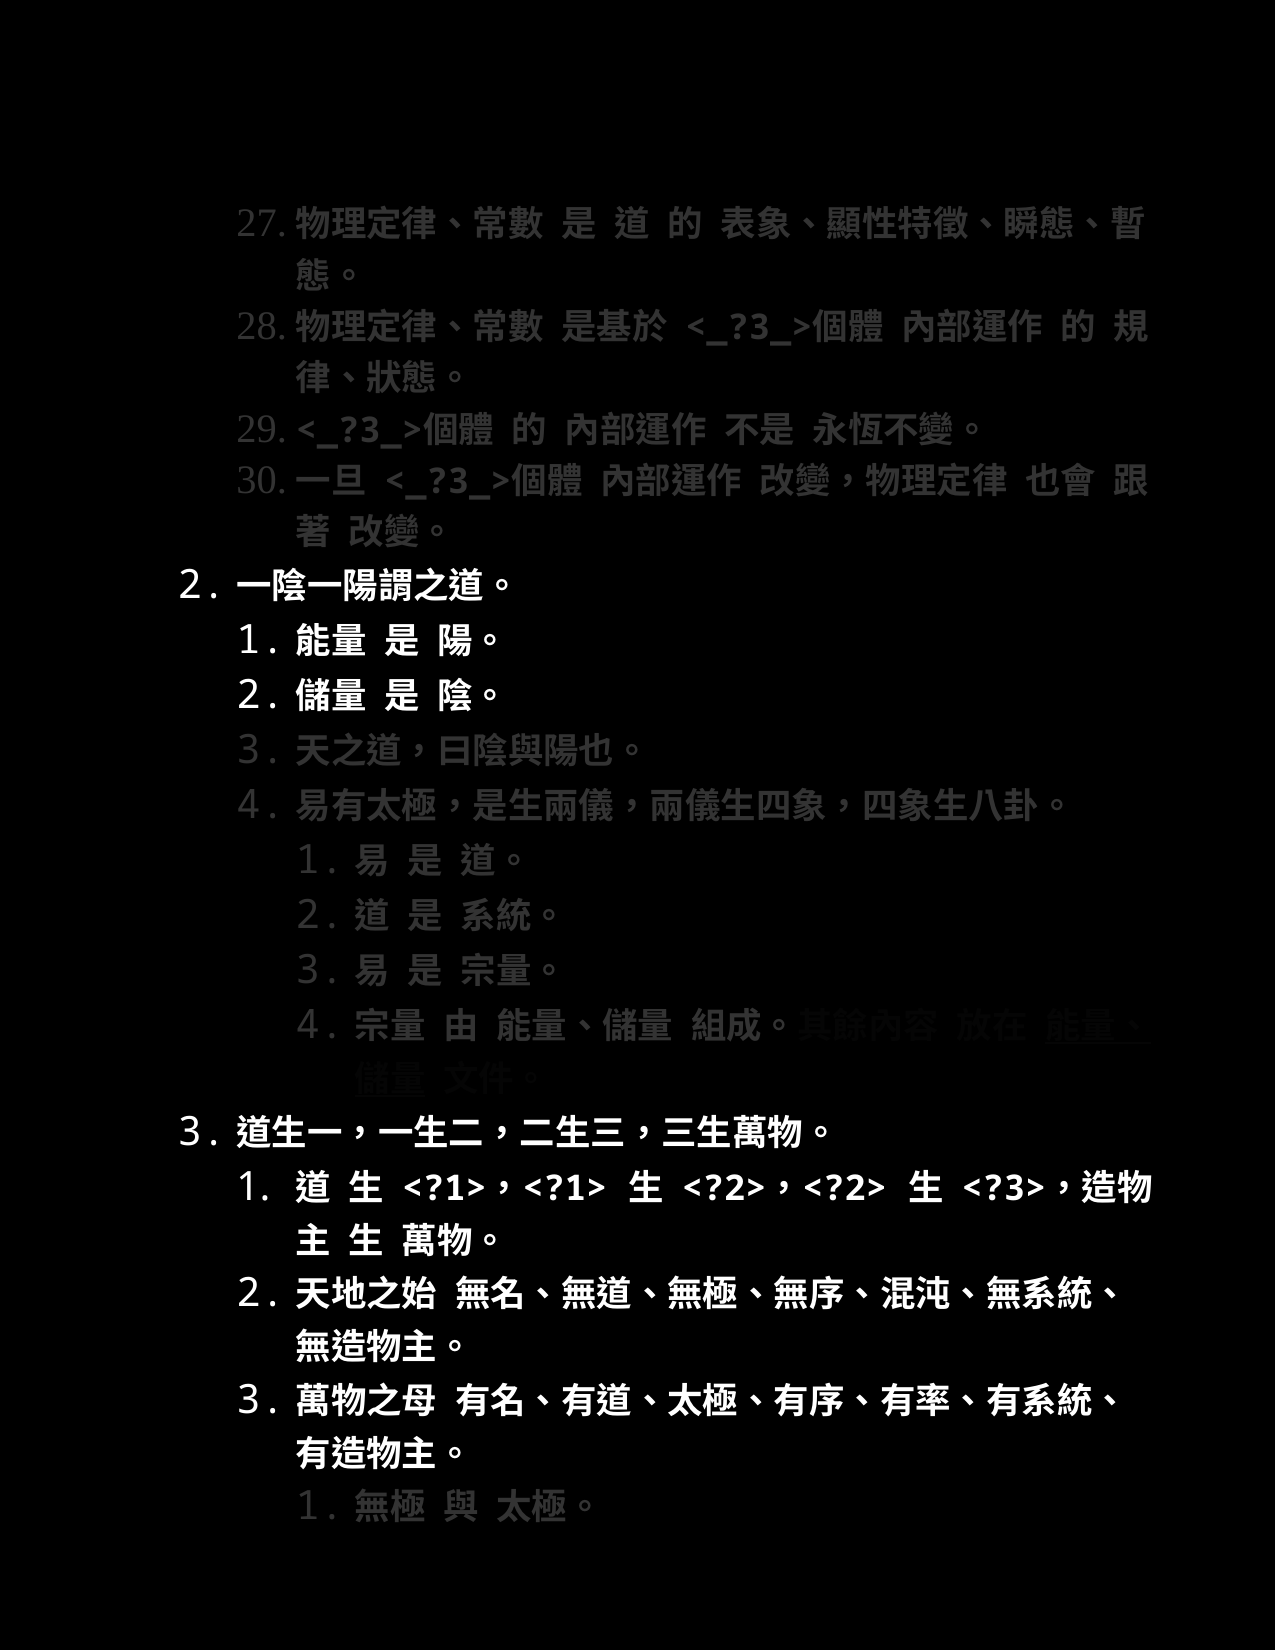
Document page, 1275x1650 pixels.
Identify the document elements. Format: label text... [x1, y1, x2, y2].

list 物理定律、常數 是 道 的 表象、顯性特徵、瞬態、暫態。 [236, 196, 1157, 298]
list <_?3_>個體 的 內部運作 不是 永恆不變。 [236, 401, 1157, 452]
list 天之道，曰陰與陽也。 [236, 720, 1157, 775]
list 易有太極，是生兩儀，兩儀生四象，四象生八卦。 [236, 775, 1157, 830]
list 無極 與 太極。 [295, 1476, 1157, 1531]
list 道 生 <?1>，<?1> 生 <?2>，<?2> 生 <?3>，造物主 生 萬物。 [236, 1157, 1157, 1263]
list 一旦 <_?3_>個體 內部運作 改變，物理定律 也會 跟著 改變。 [236, 452, 1157, 555]
list 儲量 是 陰。 [236, 665, 1157, 720]
list 能量 是 陽。 [236, 610, 1157, 665]
list 物理定律、常數 是基於 <_?3_>個體 內部運作 的 規律、狀態。 [236, 298, 1157, 401]
list 道生一，一生二，二生三，三生萬物。 [177, 1102, 1157, 1157]
list 道 是 系統。 [295, 886, 1157, 941]
list 易 是 道。 [295, 830, 1157, 886]
list 易 是 宗量。 [295, 941, 1157, 996]
list 宗量 由 能量、儲量 組成。其餘內容 放在 能量、儲量 文件。 [295, 996, 1157, 1102]
list 萬物之母 有名、有道、太極、有序、有率、有系統、有造物主。 [236, 1370, 1157, 1476]
list 天地之始 無名、無道、無極、無序、混沌、無系統、無造物主。 [236, 1263, 1157, 1370]
list 一陰一陽謂之道。 [177, 555, 1157, 610]
